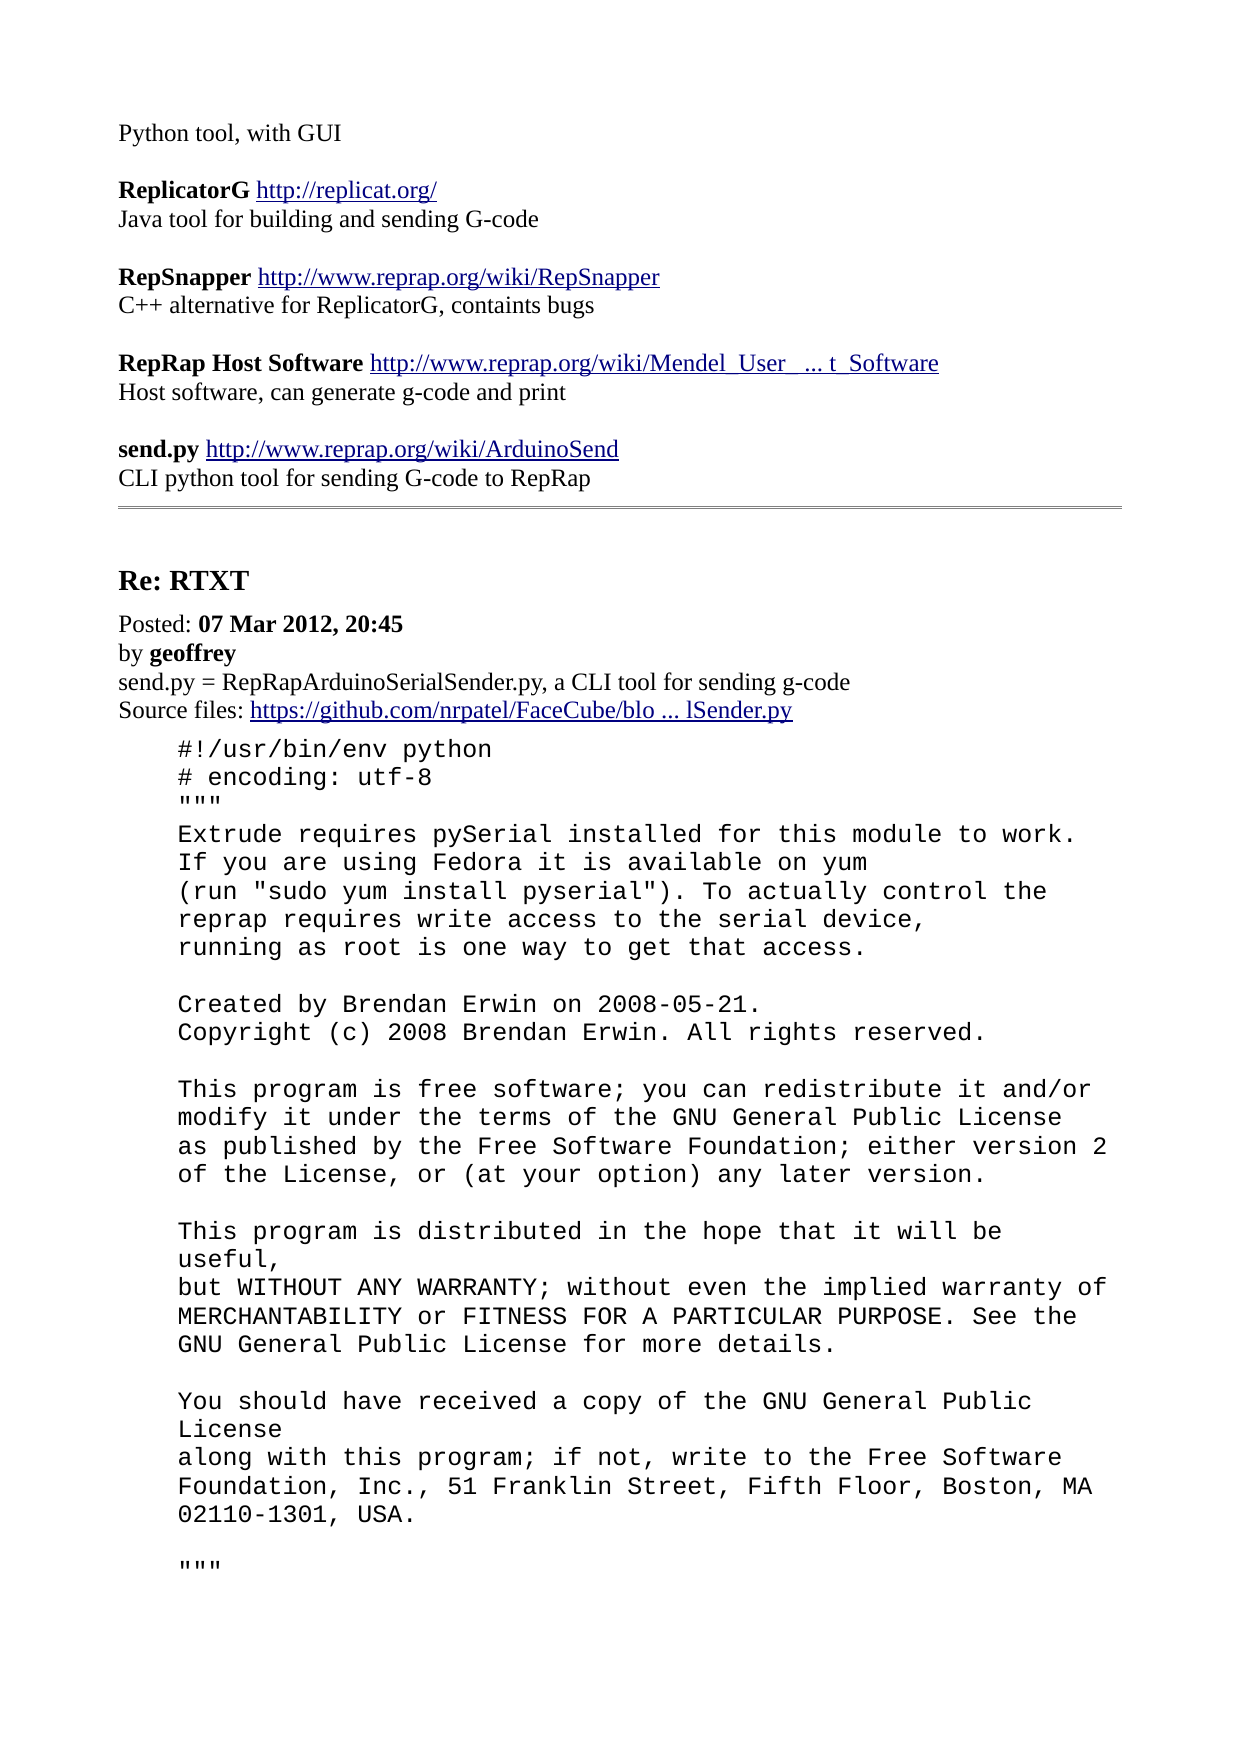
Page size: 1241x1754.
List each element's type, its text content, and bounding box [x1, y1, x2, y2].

text Posted: 07 Mar 2012, 20:45 [118, 609, 1122, 638]
list #!/usr/bin/env python # encoding: utf-8 """ Extrude requires pySerial installed for this module to work. If you are using Fedora it is available on yum (run "sudo yum install pyserial"). To actually control the reprap requires write access to the serial device, running as root is one way to get that access. Created by Brendan Erwin on 2008-05-21. Copyright (c) 2008 Brendan Erwin. All rights reserved. This program is free software; you can redistribute it and/or modify it under the terms of the GNU General Public License as published by the Free Software Foundation; either version 2 of the License, or (at your option) any later version. This program is distributed in the hope that it will be useful, but WITHOUT ANY WARRANTY; without even the implied warranty of MERCHANTABILITY or FITNESS FOR A PARTICULAR PURPOSE. See the GNU General Public License for more details. You should have received a copy of the GNU General Public License along with this program; if not, write to the Free Software Foundation, Inc., 51 Franklin Street, Fifth Floor, Boston, MA 02110-1301, USA. """ [177, 737, 1122, 1615]
subtitle Re: RTXT [118, 563, 1122, 597]
text Python tool, with GUI ReplicatorG http://replicat.org/ Java tool for building and sending G-code RepSnapper http://www.reprap.org/wiki/RepSnapper C++ alternative for ReplicatorG, containts bugs RepRap Host Software http://www.reprap.org/wiki/Mendel_User_ ... t_Software Host software, can generate g-code and print send.py http://www.reprap.org/wiki/ArduinoSend CLI python tool for sending G-code to RepRap [118, 118, 1122, 492]
text by geoffrey [118, 638, 1122, 667]
text send.py = RepRapArduinoSerialSender.py, a CLI tool for sending g-code Source files: https://github.com/nrpatel/FaceCube/blo ... lSender.py [118, 667, 1122, 724]
